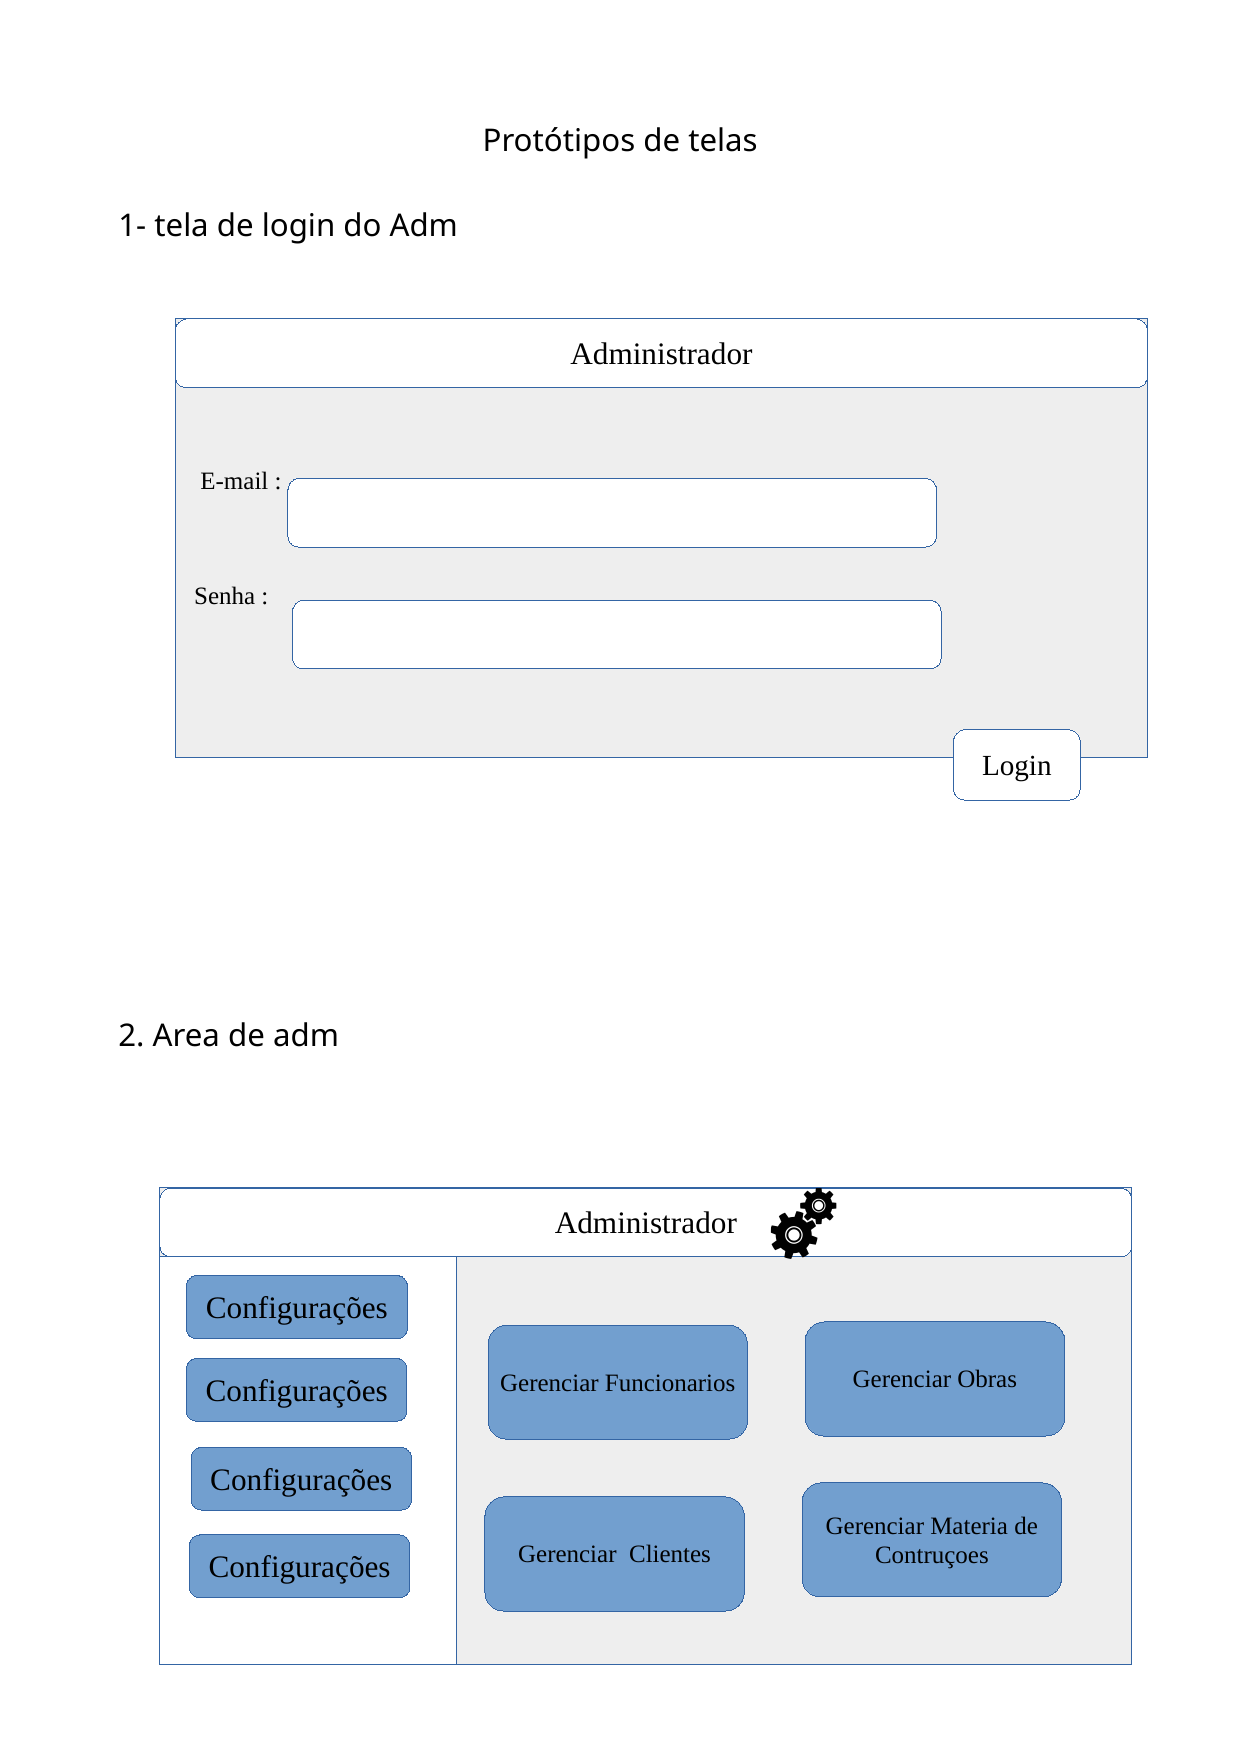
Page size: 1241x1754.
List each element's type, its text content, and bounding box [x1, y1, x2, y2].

text 1- tela de login do Adm [118, 203, 1122, 246]
text 2. Area de adm [118, 1013, 1122, 1055]
text Protótipos de telas [118, 118, 1122, 161]
picture [770, 1188, 837, 1259]
